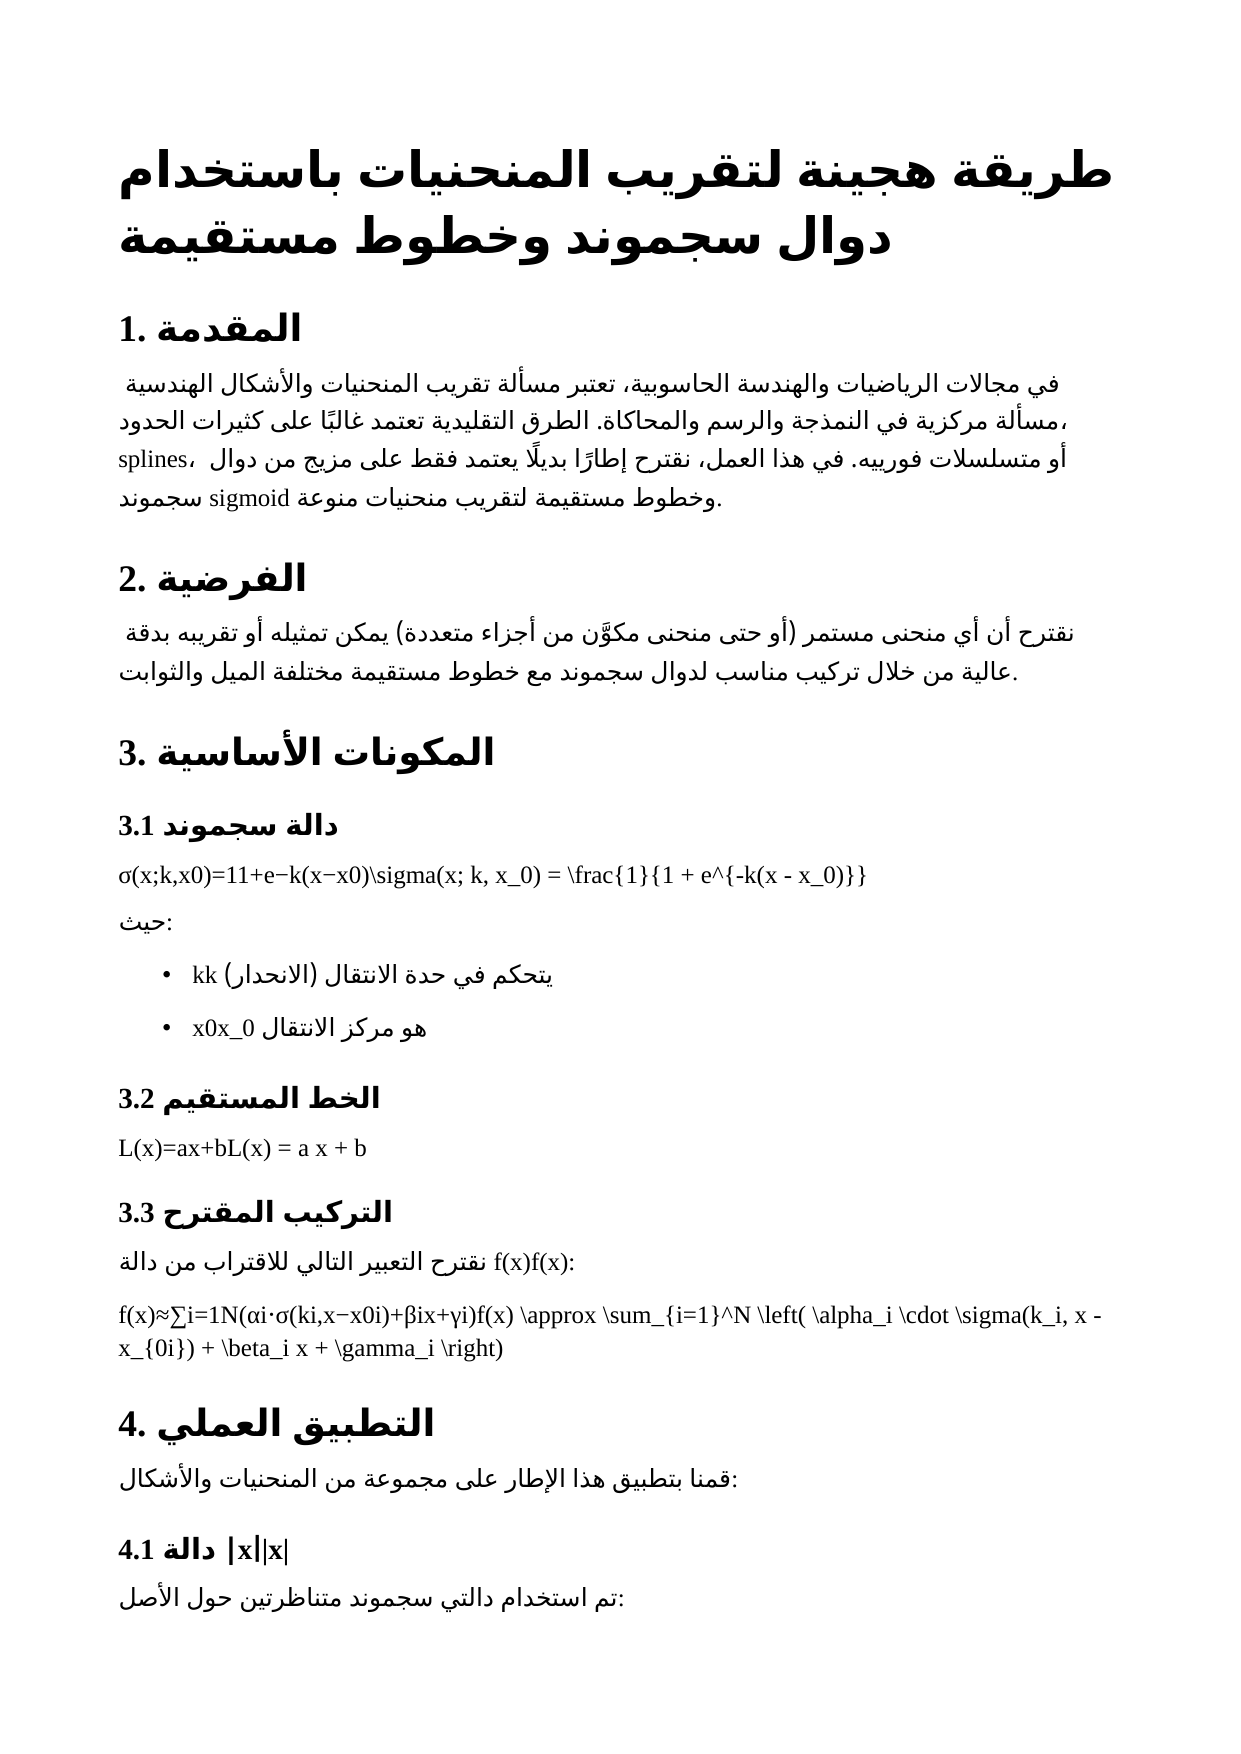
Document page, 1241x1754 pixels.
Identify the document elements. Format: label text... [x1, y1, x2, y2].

text L(x)=ax+bL(x) = a x + b [118, 1133, 1122, 1162]
subtitle 3.3 التركيب المقترح [118, 1195, 1122, 1234]
subtitle طريقة هجينة لتقريب المنحنيات باستخدام دوال سجموند وخطوط مستقيمة [118, 143, 1122, 273]
text قمنا بتطبيق هذا الإطار على مجموعة من المنحنيات والأشكال: [118, 1464, 1122, 1498]
subtitle 1. المقدمة [118, 307, 1122, 357]
subtitle 3.1 دالة سجموند [118, 808, 1122, 847]
subtitle 3.2 الخط المستقيم [118, 1081, 1122, 1120]
text f(x)≈∑i=1N(αi⋅σ(ki,x−x0i)+βix+γi)f(x) \approx \sum_{i=1}^N \left( \alpha_i \cdot \sigma(k_i, x - x_{0i}) + \beta_i x + \gamma_i \right) [118, 1300, 1122, 1362]
text حيث: [118, 907, 1122, 941]
list kk يتحكم في حدة الانتقال (الانحدار) [162, 960, 1122, 994]
list x0x_0 هو مركز الانتقال [162, 1013, 1122, 1047]
text تم استخدام دالتي سجموند متناظرتين حول الأصل: [118, 1583, 1122, 1617]
text نقترح التعبير التالي للاقتراب من دالة f(x)f(x): [118, 1247, 1122, 1280]
subtitle 2. الفرضية [118, 557, 1122, 607]
subtitle 3. المكونات الأساسية [118, 731, 1122, 781]
text نقترح أن أي منحنى مستمر (أو حتى منحنى مكوَّن من أجزاء متعددة) يمكن تمثيله أو تقريبه بدقة عالية من خلال تركيب مناسب لدوال سجموند مع خطوط مستقيمة مختلفة الميل والثوابت. [118, 619, 1122, 690]
text σ(x;k,x0)=11+e−k(x−x0)\sigma(x; k, x_0) = \frac{1}{1 + e^{-k(x - x_0)}} [118, 860, 1122, 888]
subtitle 4.1 دالة ∣x∣|x| [118, 1532, 1122, 1571]
text في مجالات الرياضيات والهندسة الحاسوبية، تعتبر مسألة تقريب المنحنيات والأشكال الهندسية مسألة مركزية في النمذجة والرسم والمحاكاة. الطرق التقليدية تعتمد غالبًا على كثيرات الحدود، splines، أو متسلسلات فورييه. في هذا العمل، نقترح إطارًا بديلًا يعتمد فقط على مزيج من دوال سجموند sigmoid وخطوط مستقيمة لتقريب منحنيات منوعة. [118, 369, 1122, 516]
subtitle 4. التطبيق العملي [118, 1401, 1122, 1452]
